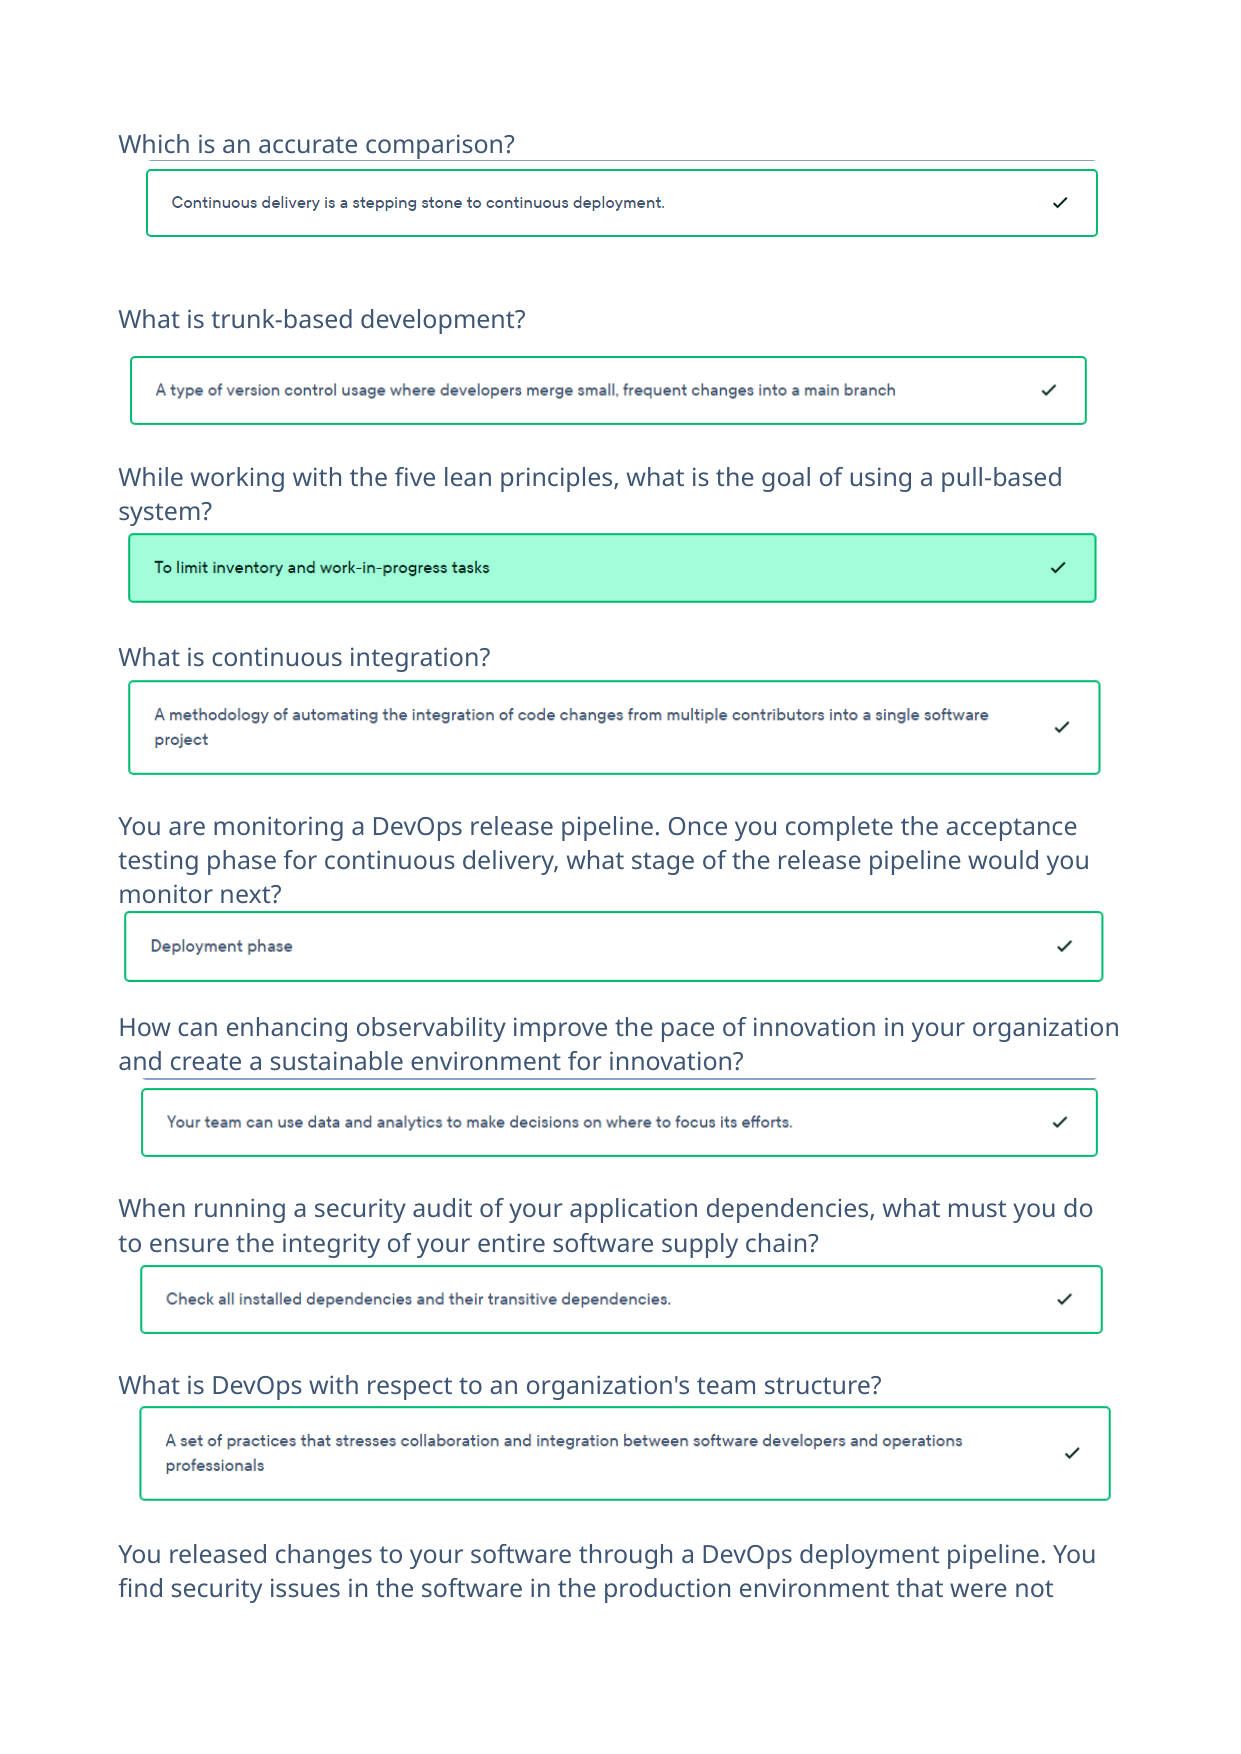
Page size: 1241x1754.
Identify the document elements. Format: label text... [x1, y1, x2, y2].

text What is continuous integration? [118, 611, 1122, 673]
text Which is an accurate comparison? [118, 118, 1122, 160]
picture [118, 355, 1123, 431]
text While working with the five lean principles, what is the goal of using a pull-based system? [118, 431, 1122, 527]
text When running a security audit of your application dependencies, what must you do to ensure the integrity of your entire software supply chain? [118, 1163, 1122, 1259]
text What is trunk-based development? [118, 302, 1122, 336]
picture [118, 1401, 1123, 1508]
picture [118, 1078, 1123, 1163]
picture [118, 673, 1123, 780]
text You released changes to your software through a DevOps deployment pipeline. You find security issues in the software in the production environment that were not [118, 1508, 1122, 1604]
picture [118, 910, 1123, 982]
picture [118, 1259, 1123, 1339]
text You are monitoring a DevOps release pipeline. Once you complete the acceptance testing phase for continuous delivery, what stage of the release pipeline would you monitor next? [118, 780, 1122, 910]
picture [118, 527, 1123, 611]
text What is DevOps with respect to an organization's team structure? [118, 1339, 1122, 1401]
text How can enhancing observability improve the pace of innovation in your organization and create a sustainable environment for innovation? [118, 982, 1122, 1078]
picture [118, 160, 1123, 244]
